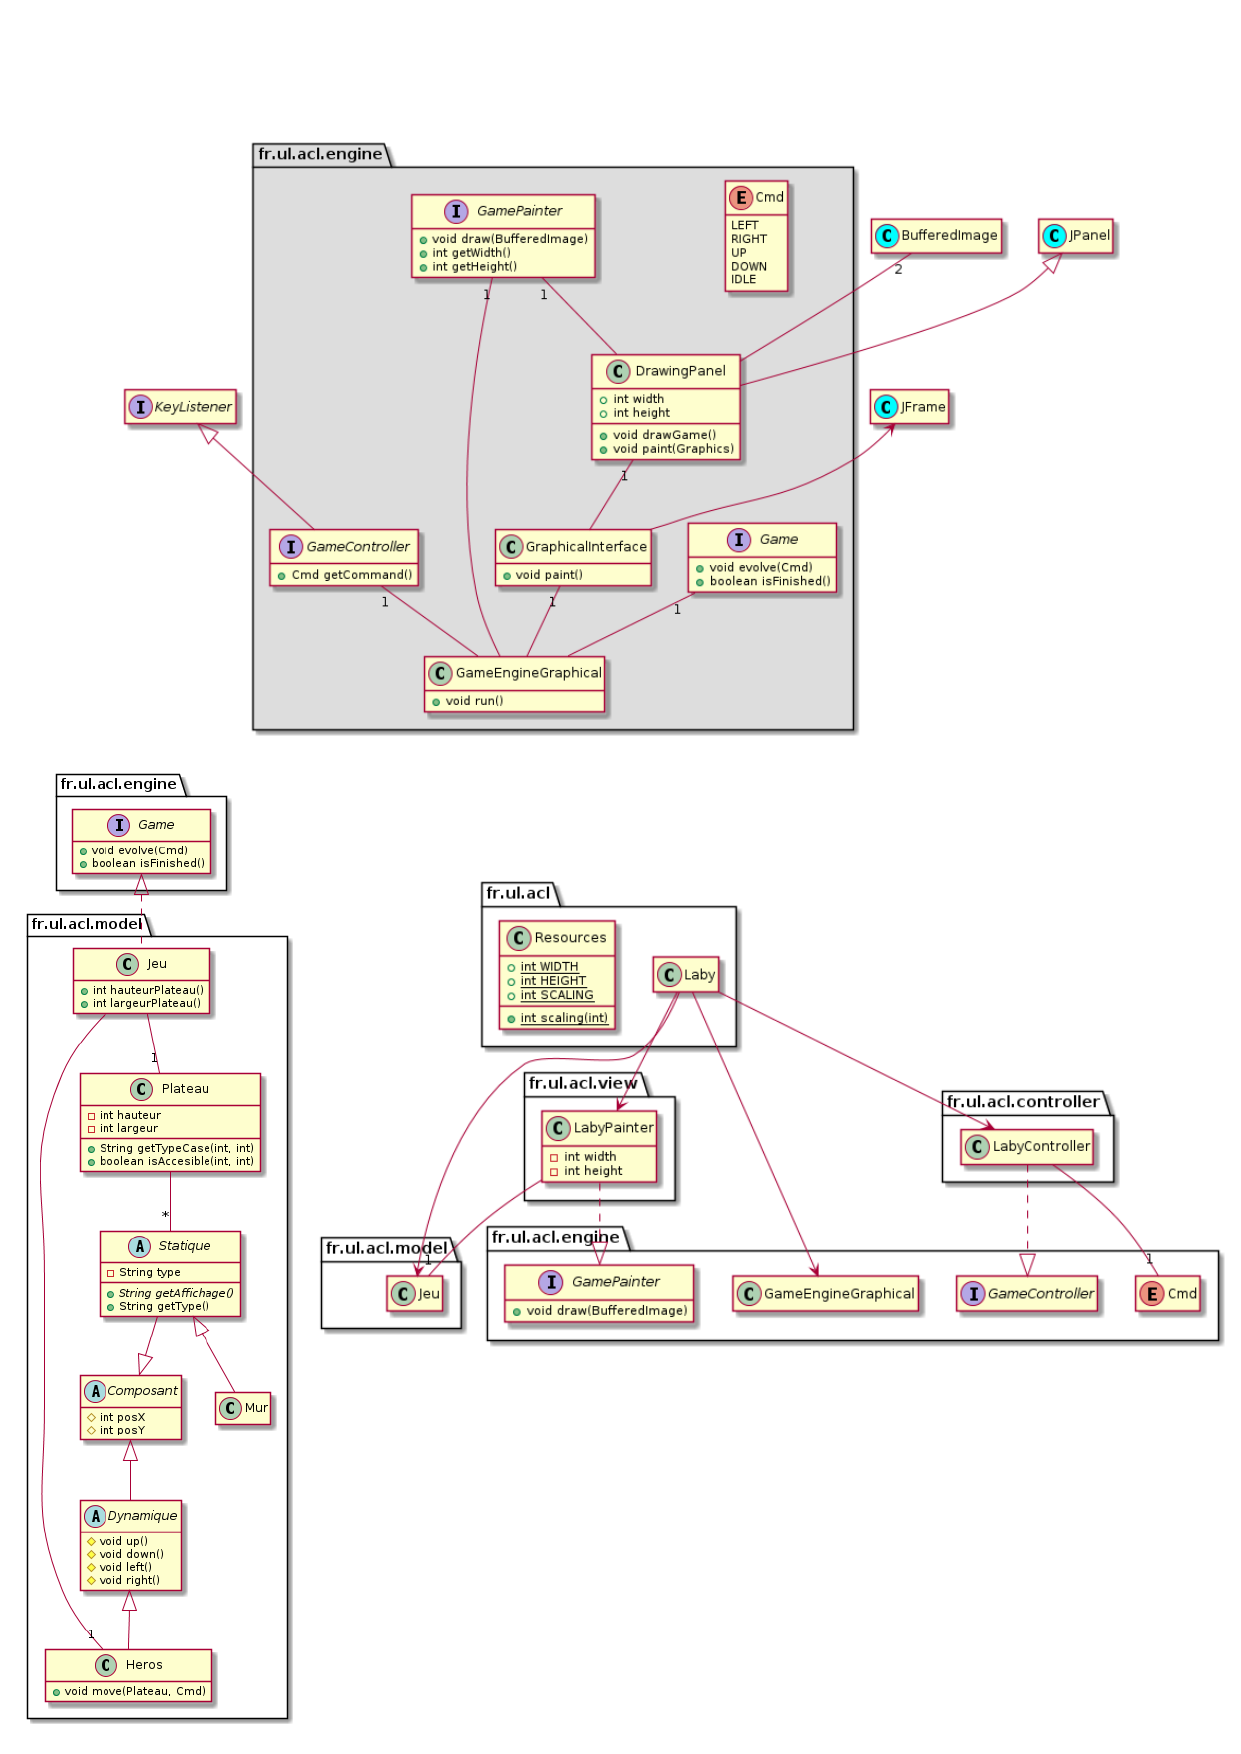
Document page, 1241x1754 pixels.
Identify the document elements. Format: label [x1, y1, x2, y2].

picture [5, 750, 1240, 1728]
picture [118, 118, 1123, 741]
